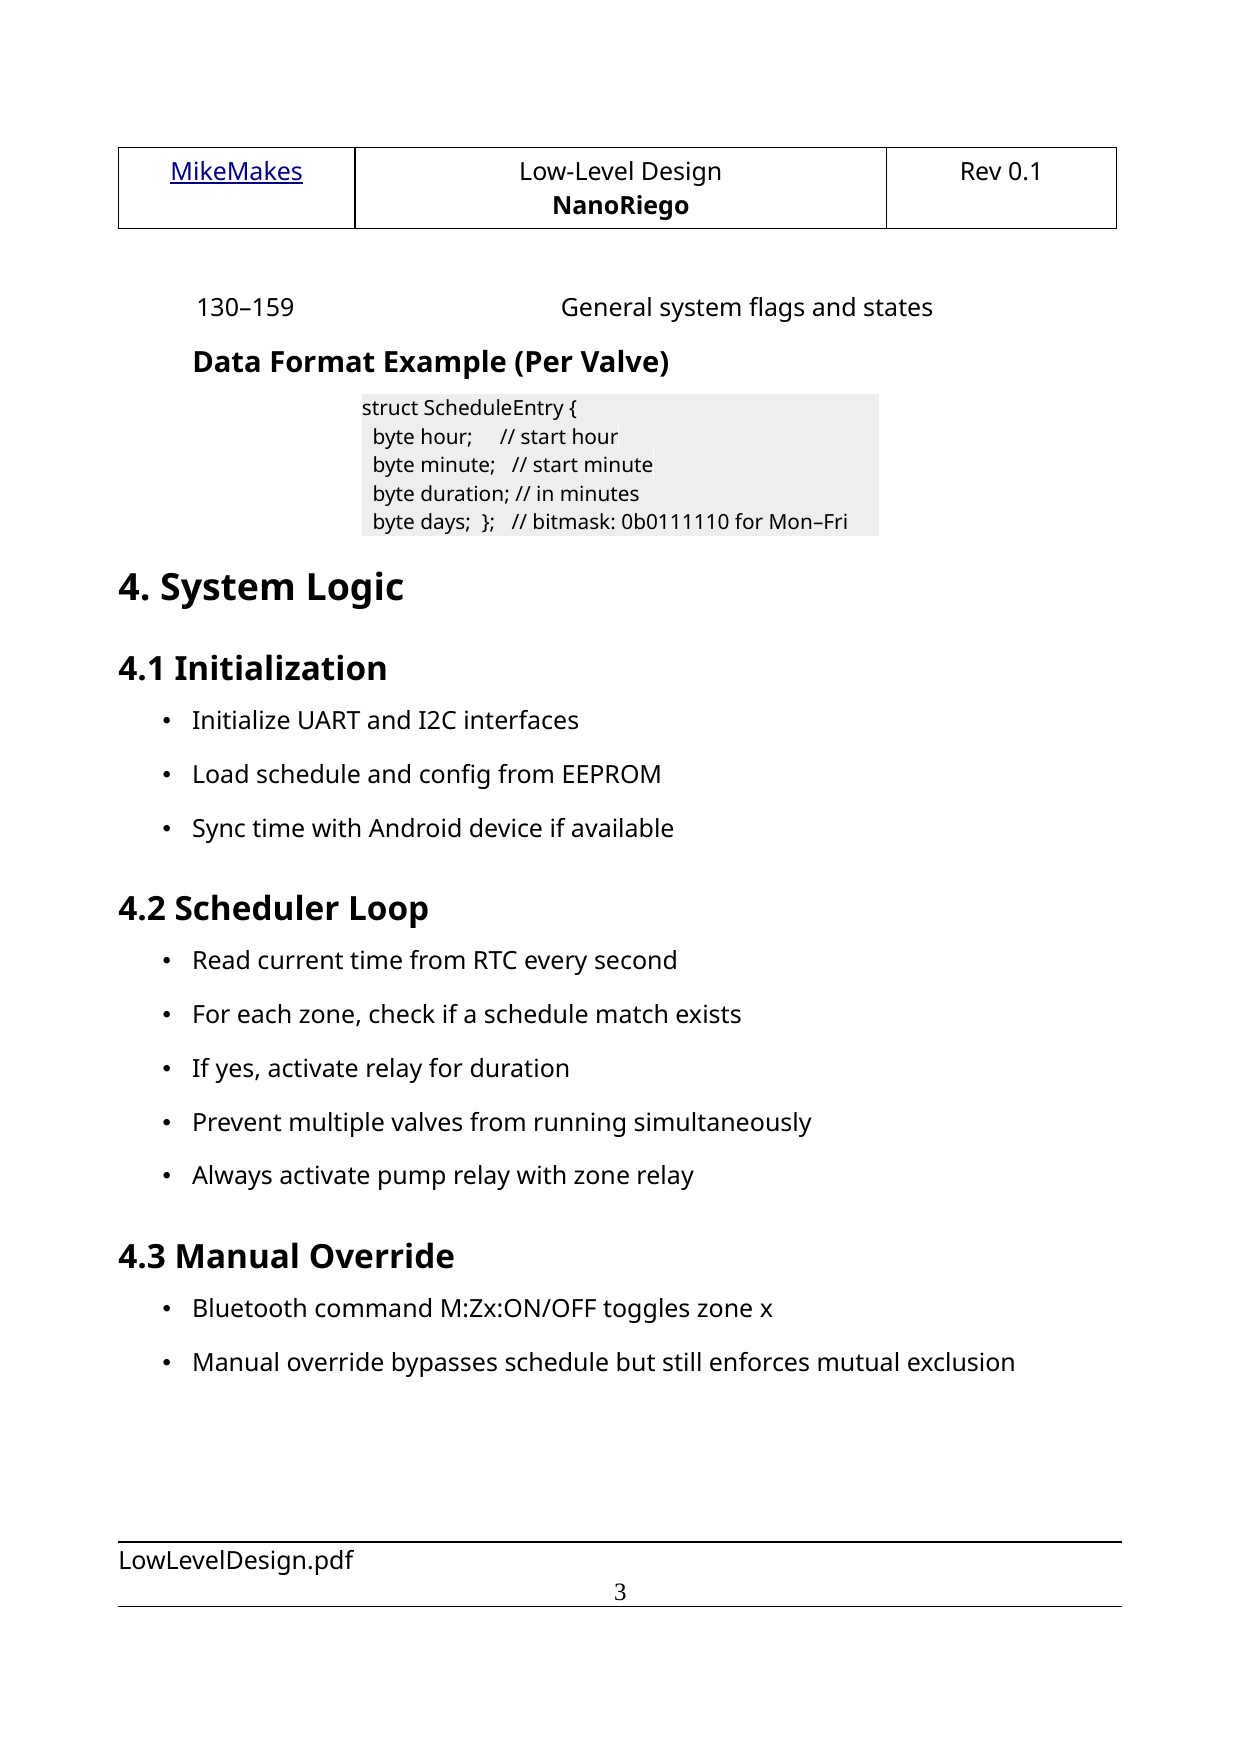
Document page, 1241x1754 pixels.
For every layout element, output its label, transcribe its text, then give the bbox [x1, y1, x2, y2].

list Sync time with Android device if available [162, 810, 1122, 844]
list Bluetooth command M:Zx:ON/OFF toggles zone x [162, 1290, 1122, 1324]
text byte hour; // start hour [118, 422, 1122, 450]
subtitle 4.2 Scheduler Loop [118, 885, 1122, 930]
list Load schedule and config from EEPROM [162, 757, 1122, 791]
list Initialize UART and I2C interfaces [162, 703, 1122, 737]
list Prevent multiple valves from running simultaneously [162, 1104, 1122, 1138]
subtitle 4.1 Initialization [118, 645, 1122, 690]
text struct ScheduleEntry { [118, 393, 1122, 422]
text byte minute; // start minute [118, 450, 1122, 479]
list If yes, activate relay for duration [162, 1050, 1122, 1084]
table_cell General system flags and states [372, 287, 1122, 327]
subtitle 4. System Logic [118, 561, 1122, 612]
subtitle Data Format Example (Per Valve) [118, 341, 1122, 381]
list Always activate pump relay with zone relay [162, 1158, 1122, 1192]
list Manual override bypasses schedule but still enforces mutual exclusion [162, 1344, 1122, 1378]
text byte days; }; // bitmask: 0b0111110 for Mon–Fri [118, 507, 1122, 536]
list For each zone, check if a schedule match exists [162, 997, 1122, 1031]
list Read current time from RTC every second [162, 943, 1122, 977]
text byte duration; // in minutes [118, 479, 1122, 507]
table_cell 130–159 [118, 287, 372, 327]
subtitle 4.3 Manual Override [118, 1232, 1122, 1278]
